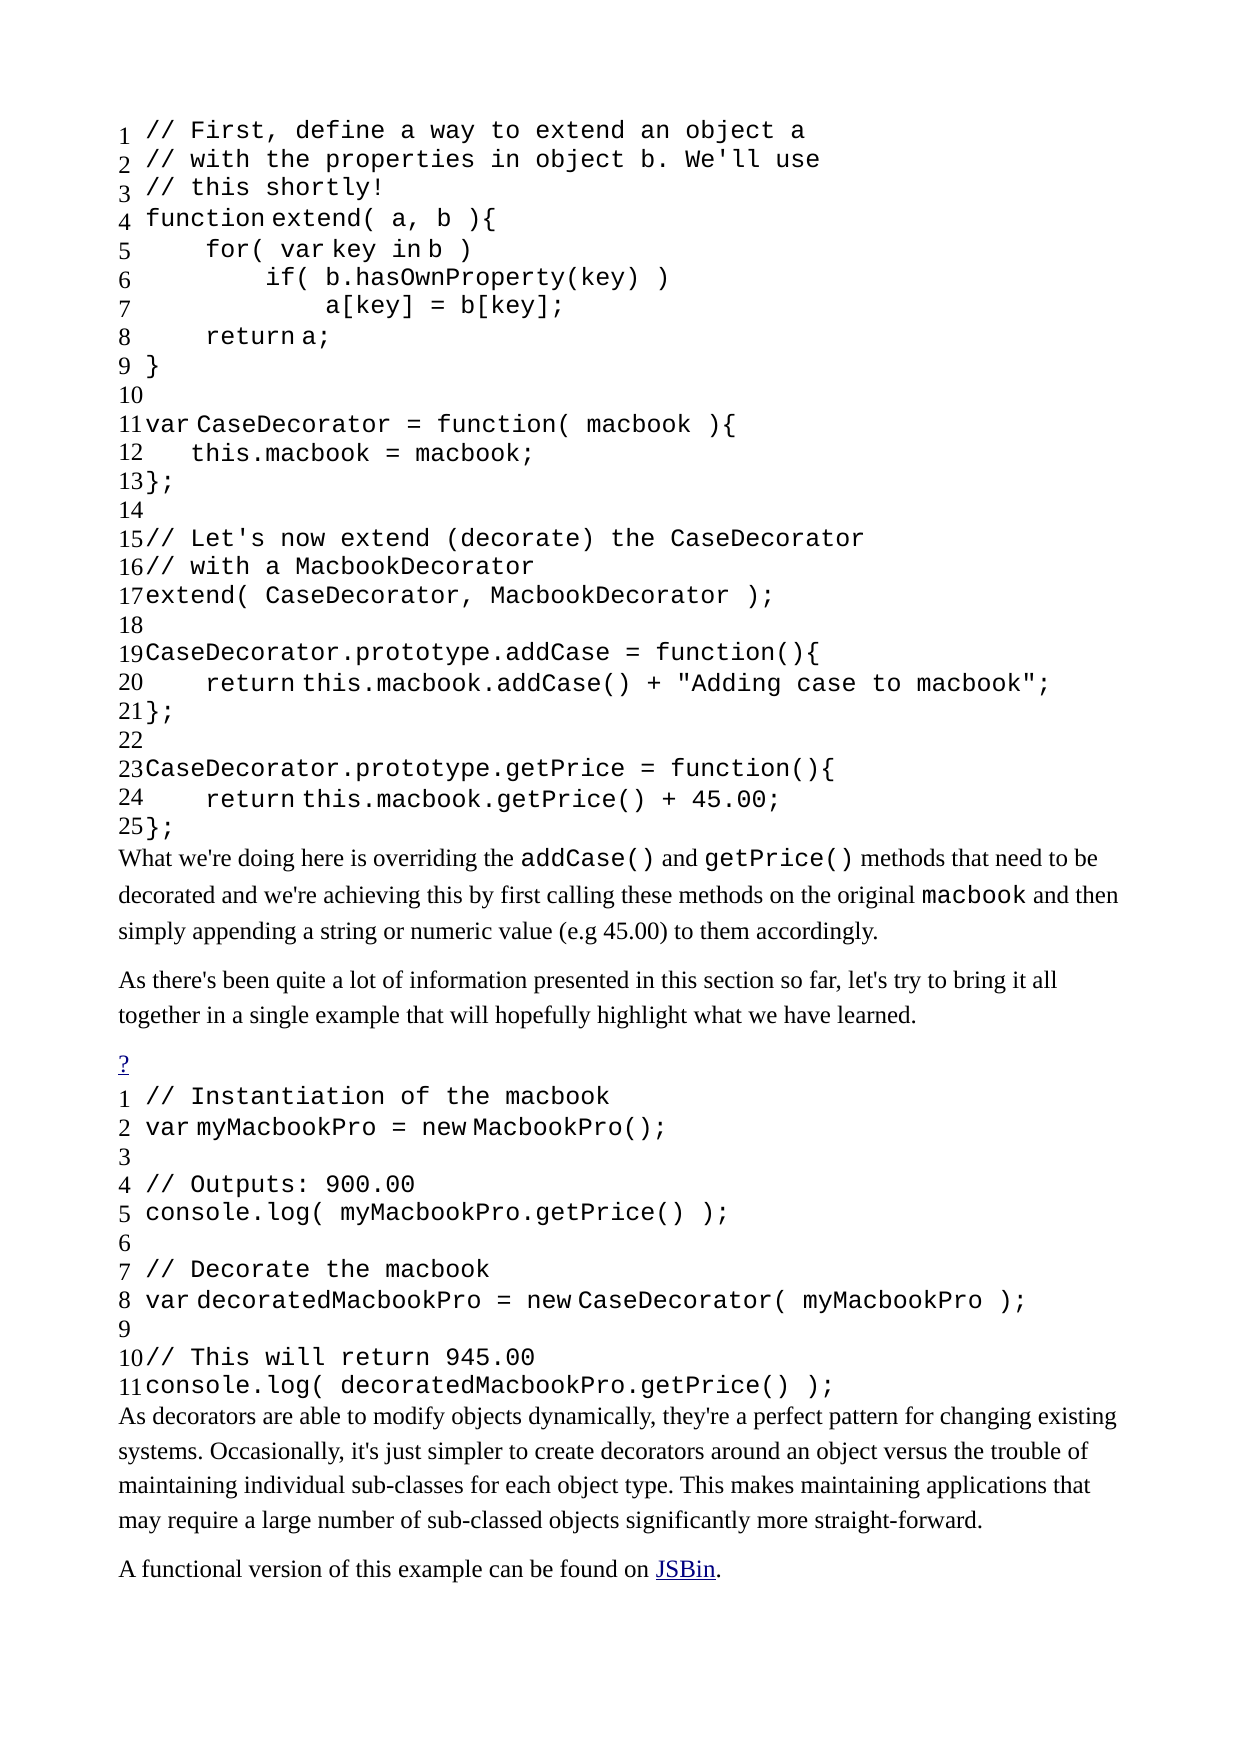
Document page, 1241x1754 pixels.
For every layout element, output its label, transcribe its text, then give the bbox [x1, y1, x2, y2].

text ? [118, 1049, 1122, 1078]
table_header 1 2 3 4 5 6 7 8 9 10 11 12 13 14 15 16 17 18 19 20 21 22 23 24 25 [118, 118, 145, 843]
text A functional version of this example can be found on JSBin. [118, 1554, 1122, 1582]
table_header // First, define a way to extend an object a // with the properties in object b. We'll use // this shortly! function extend( a, b ){ for( var key in b ) if( b.hasOwnProperty(key) ) a[key] = b[key]; return a; } var CaseDecorator = function( macbook ){ this.macbook = macbook; }; // Let's now extend (decorate) the CaseDecorator // with a MacbookDecorator extend( CaseDecorator, MacbookDecorator ); CaseDecorator.prototype.addCase = function(){ return this.macbook.addCase() + "Adding case to macbook"; }; CaseDecorator.prototype.getPrice = function(){ return this.macbook.getPrice() + 45.00; }; [145, 118, 1063, 843]
text As decorators are able to modify objects dynamically, they're a perfect pattern for changing existing systems. Occasionally, it's just simpler to create decorators around an object versus the trouble of maintaining individual sub-classes for each object type. This makes maintaining applications that may require a large number of sub-classed objects significantly more straight-forward. [118, 1401, 1122, 1533]
text What we're doing here is overriding the addCase() and getPrice() methods that need to be decorated and we're achieving this by first calling these methods on the original macbook and then simply appending a string or numeric value (e.g 45.00) to them accordingly. [118, 843, 1122, 945]
table_header 1 2 3 4 5 6 7 8 9 10 11 [118, 1083, 145, 1401]
table_header // Instantiation of the macbook var myMacbookPro = new MacbookPro(); // Outputs: 900.00 console.log( myMacbookPro.getPrice() ); // Decorate the macbook var decoratedMacbookPro = new CaseDecorator( myMacbookPro ); // This will return 945.00 console.log( decoratedMacbookPro.getPrice() ); [145, 1083, 1035, 1401]
text As there's been quite a lot of information presented in this section so far, let's try to bring it all together in a single example that will hopefully highlight what we have learned. [118, 965, 1122, 1028]
